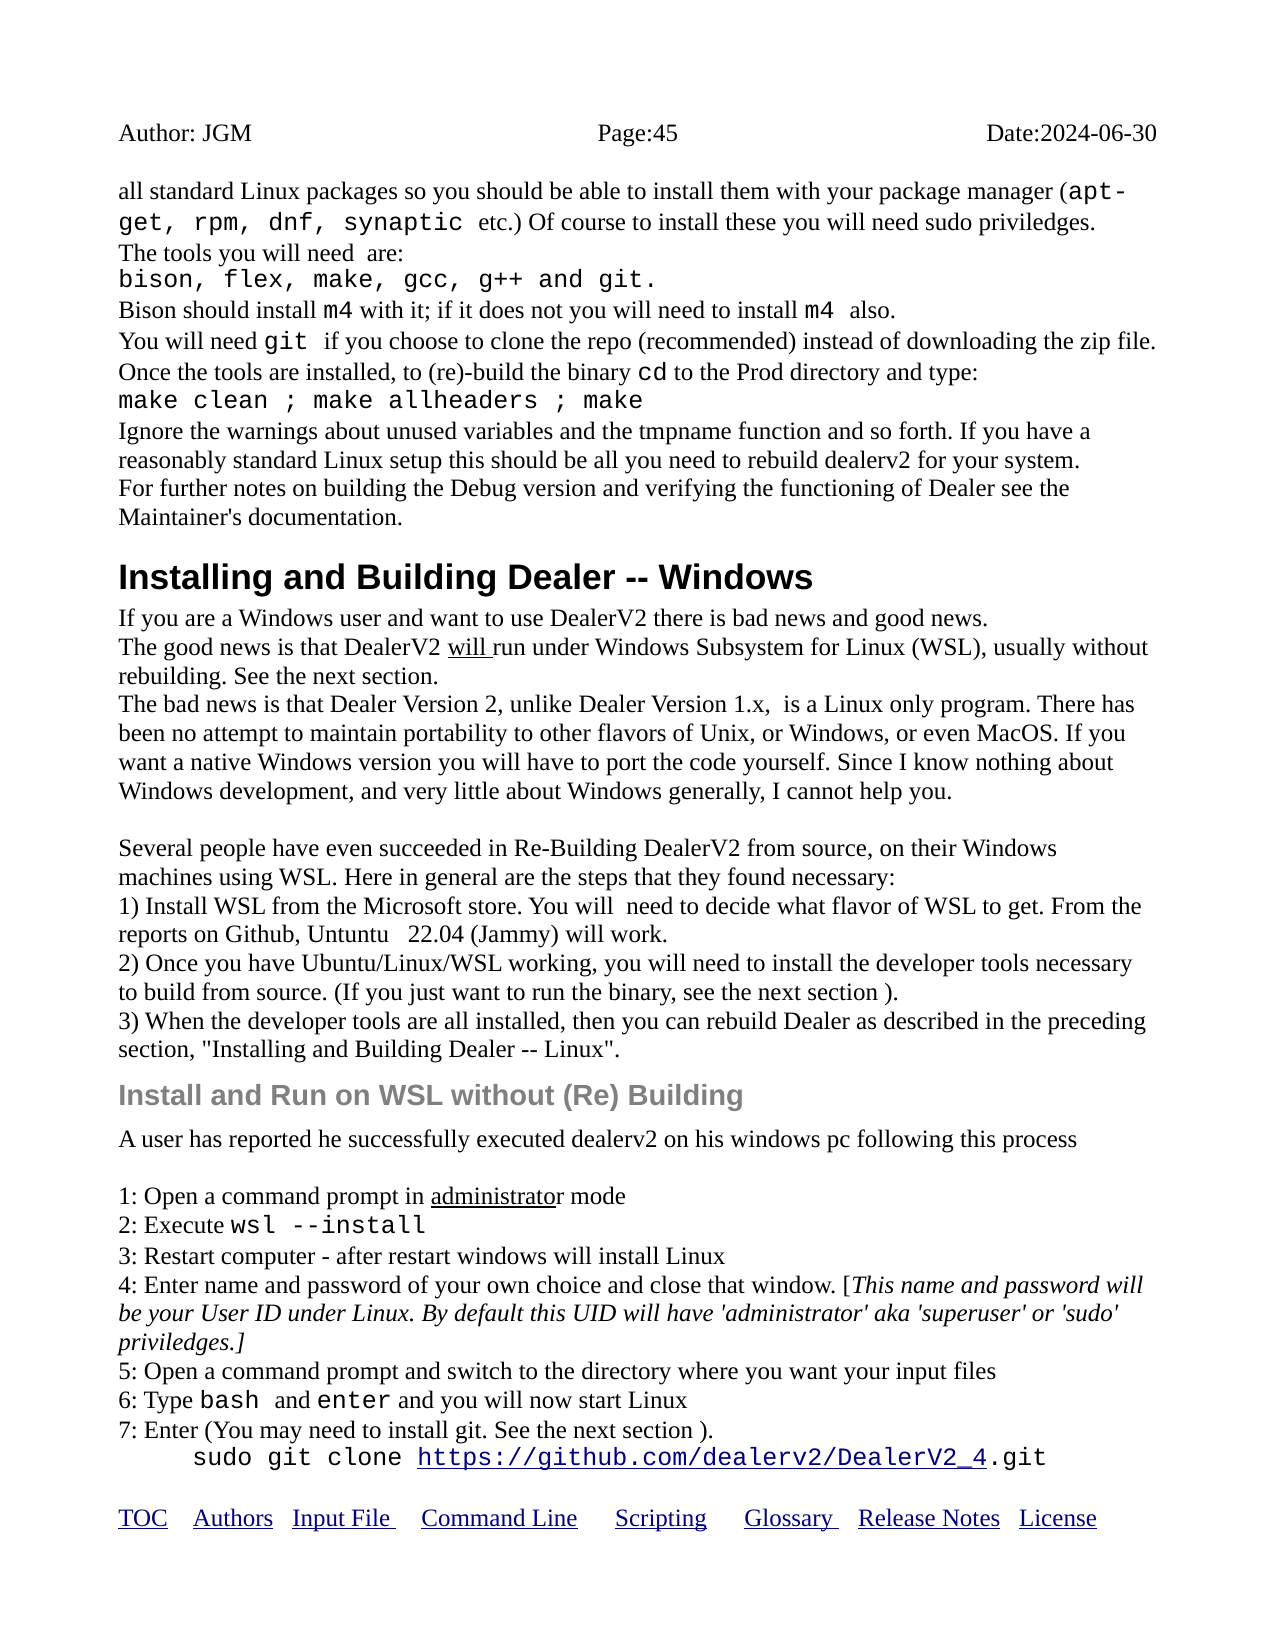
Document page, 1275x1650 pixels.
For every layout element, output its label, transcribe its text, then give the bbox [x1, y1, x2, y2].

text The bad news is that Dealer Version 2, unlike Dealer Version 1.x, is a Linux only program. There has been no attempt to maintain portability to other flavors of Unix, or Windows, or even MacOS. If you want a native Windows version you will have to port the code yourself. Since I know nothing about Windows development, and very little about Windows generally, I cannot help you. [118, 689, 1157, 804]
text 2: Execute wsl --install [118, 1210, 1157, 1241]
text all standard Linux packages so you should be able to install them with your package manager (apt-get, rpm, dnf, synaptic etc.) Of course to install these you will need sudo priviledges. [118, 176, 1157, 238]
text 3) When the developer tools are all installed, then you can rebuild Dealer as described in the preceding section, "Installing and Building Dealer -- Linux". [118, 1006, 1157, 1063]
text If you are a Windows user and want to use DealerV2 there is bad news and good news. [118, 603, 1157, 632]
text The good news is that DealerV2 will run under Windows Subsystem for Linux (WSL), usually without rebuilding. See the next section. [118, 632, 1157, 689]
text 7: Enter (You may need to install git. See the next section ). [118, 1416, 1157, 1444]
text 6: Type bash and enter and you will now start Linux [118, 1385, 1157, 1416]
text sudo git clone https://github.com/dealerv2/DealerV2_4.git [118, 1444, 1157, 1473]
text 2) Once you have Ubuntu/Linux/WSL working, you will need to install the developer tools necessary to build from source. (If you just want to run the binary, see the next section ). [118, 948, 1157, 1006]
text 3: Restart computer - after restart windows will install Linux [118, 1241, 1157, 1270]
text A user has reported he successfully executed dealerv2 on his windows pc following this process [118, 1124, 1157, 1153]
text bison, flex, make, gcc, g++ and git. [118, 267, 1157, 295]
subtitle Install and Run on WSL without (Re) Building [118, 1078, 1157, 1111]
text 4: Enter name and password of your own choice and close that window. [This name and password will be your User ID under Linux. By default this UID will have 'administrator' aka 'superuser' or 'sudo' priviledges.] [118, 1270, 1157, 1356]
text 5: Open a command prompt and switch to the directory where you want your input files [118, 1356, 1157, 1385]
text The tools you will need are: [118, 238, 1157, 267]
text 1: Open a command prompt in administrator mode [118, 1181, 1157, 1210]
text Bison should install m4 with it; if it does not you will need to install m4 also. [118, 295, 1157, 326]
text Ignore the warnings about unused variables and the tmpname function and so forth. If you have a reasonably standard Linux setup this should be all you need to rebuild dealerv2 for your system. [118, 416, 1157, 473]
subtitle Installing and Building Dealer -- Windows [118, 556, 1157, 597]
text Once the tools are installed, to (re)-build the binary cd to the Prod directory and type: [118, 357, 1157, 388]
text make clean ; make allheaders ; make [118, 388, 1157, 416]
text Several people have even succeeded in Re-Building DealerV2 from source, on their Windows machines using WSL. Here in general are the steps that they found necessary: [118, 833, 1157, 891]
text You will need git if you choose to clone the repo (recommended) instead of downloading the zip file. [118, 326, 1157, 357]
text 1) Install WSL from the Microsoft store. You will need to decide what flavor of WSL to get. From the reports on Github, Untuntu 22.04 (Jammy) will work. [118, 891, 1157, 948]
text For further notes on building the Debug version and verifying the functioning of Dealer see the Maintainer's documentation. [118, 473, 1157, 531]
